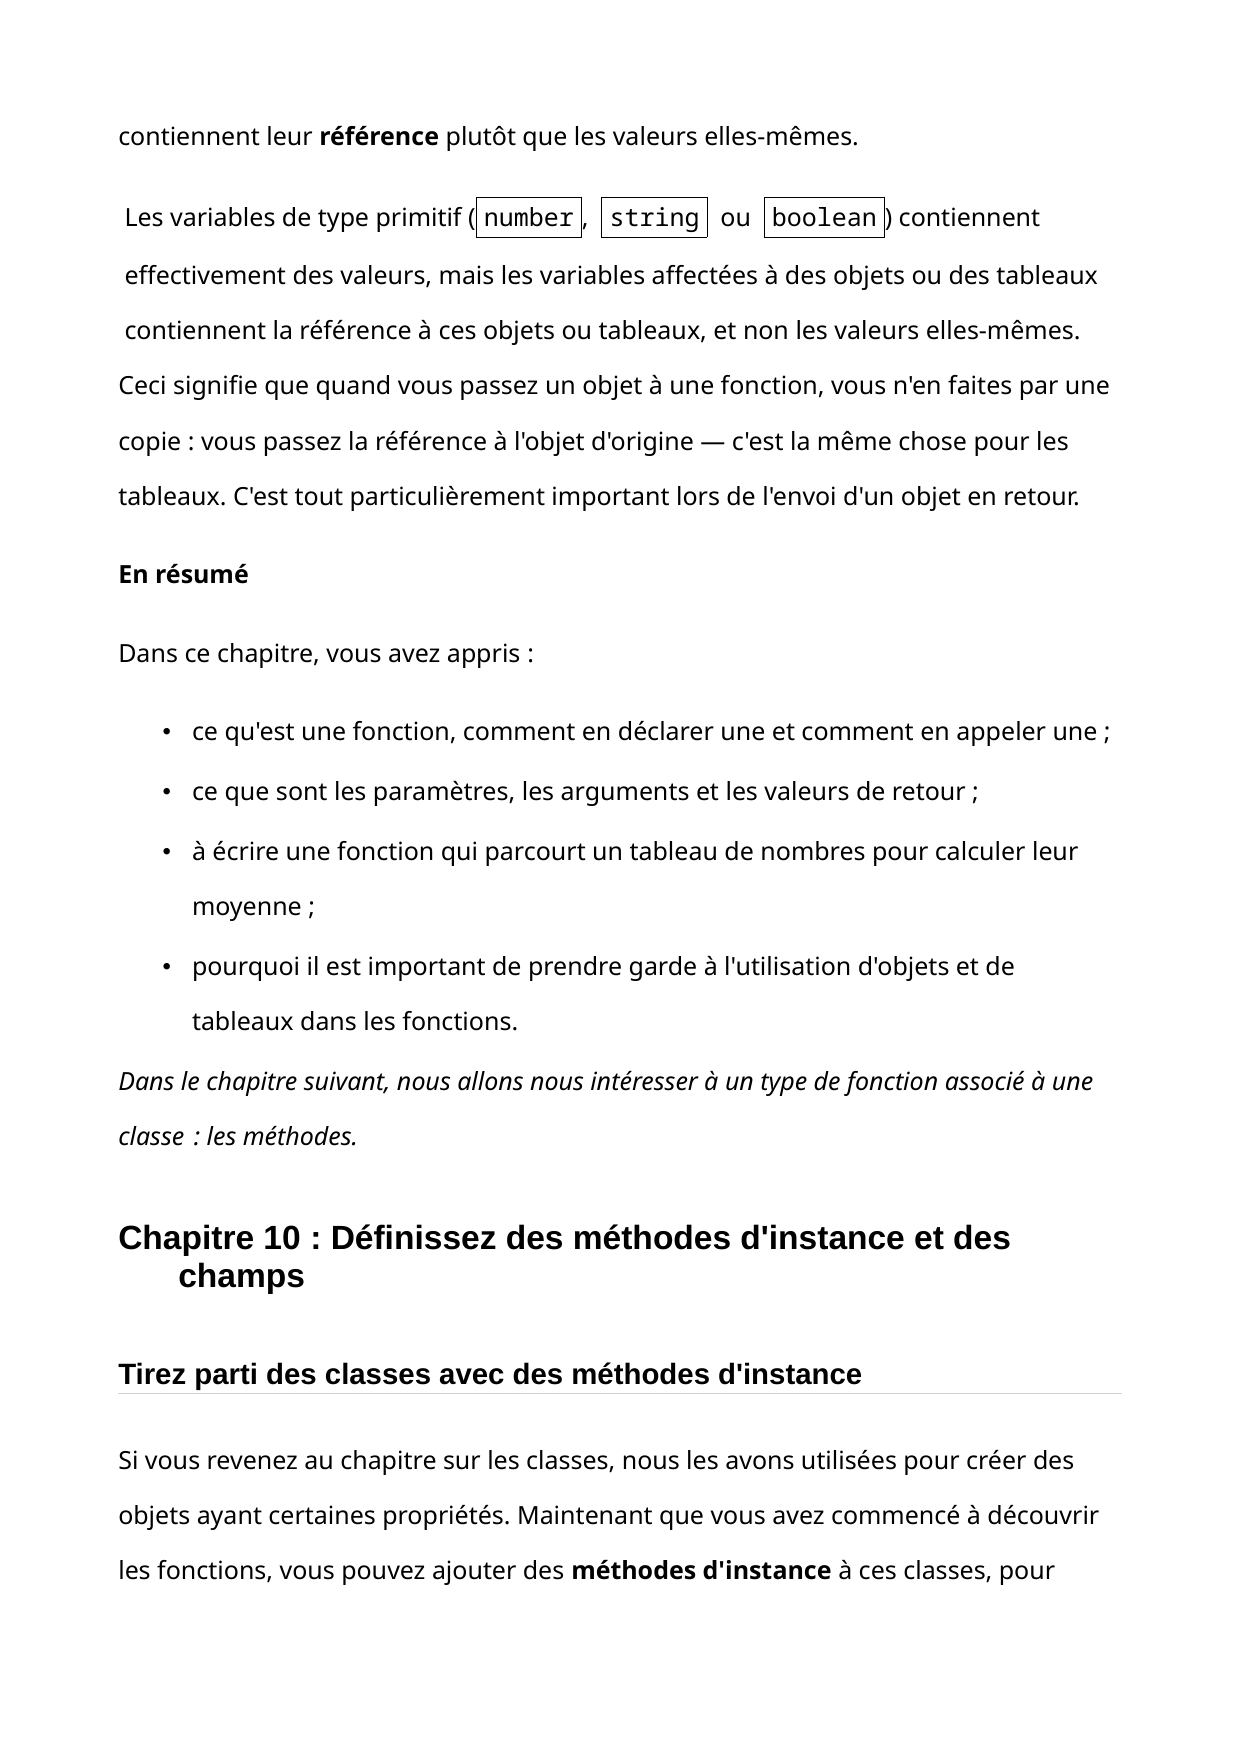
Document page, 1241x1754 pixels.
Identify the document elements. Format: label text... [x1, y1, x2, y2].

text Les variables de type primitif (number, string ou boolean) contiennent effectivement des valeurs, mais les variables affectées à des objets ou des tableaux contiennent la référence à ces objets ou tableaux, et non les valeurs elles-mêmes. [124, 197, 1116, 347]
text En résumé [118, 557, 1122, 591]
list ce que sont les paramètres, les arguments et les valeurs de retour ; [162, 774, 1122, 808]
list à écrire une fonction qui parcourt un tableau de nombres pour calculer leur moyenne ; [162, 833, 1122, 923]
text Dans le chapitre suivant, nous allons nous intéresser à un type de fonction associé à une classe : les méthodes. [118, 1063, 1122, 1152]
list ce qu'est une fonction, comment en déclarer une et comment en appeler une ; [162, 714, 1122, 748]
subtitle Chapitre 10 : Définissez des méthodes d'instance et des champs [118, 1218, 1122, 1295]
list pourquoi il est important de prendre garde à l'utilisation d'objets et de tableaux dans les fonctions. [162, 948, 1122, 1037]
text Si vous revenez au chapitre sur les classes, nous les avons utilisées pour créer des objets ayant certaines propriétés. Maintenant que vous avez commencé à découvrir les fonctions, vous pouvez ajouter des méthodes d'instance à ces classes, pour [118, 1443, 1122, 1587]
subtitle Tirez parti des classes avec des méthodes d'instance [118, 1357, 1122, 1393]
text contiennent leur référence plutôt que les valeurs elles-mêmes. [118, 118, 1122, 152]
text Dans ce chapitre, vous avez appris : [118, 635, 1122, 669]
text Ceci signifie que quand vous passez un objet à une fonction, vous n'en faites par une copie : vous passez la référence à l'objet d'origine — c'est la même chose pour les tableaux. C'est tout particulièrement important lors de l'envoi d'un objet en retour. [118, 368, 1122, 512]
